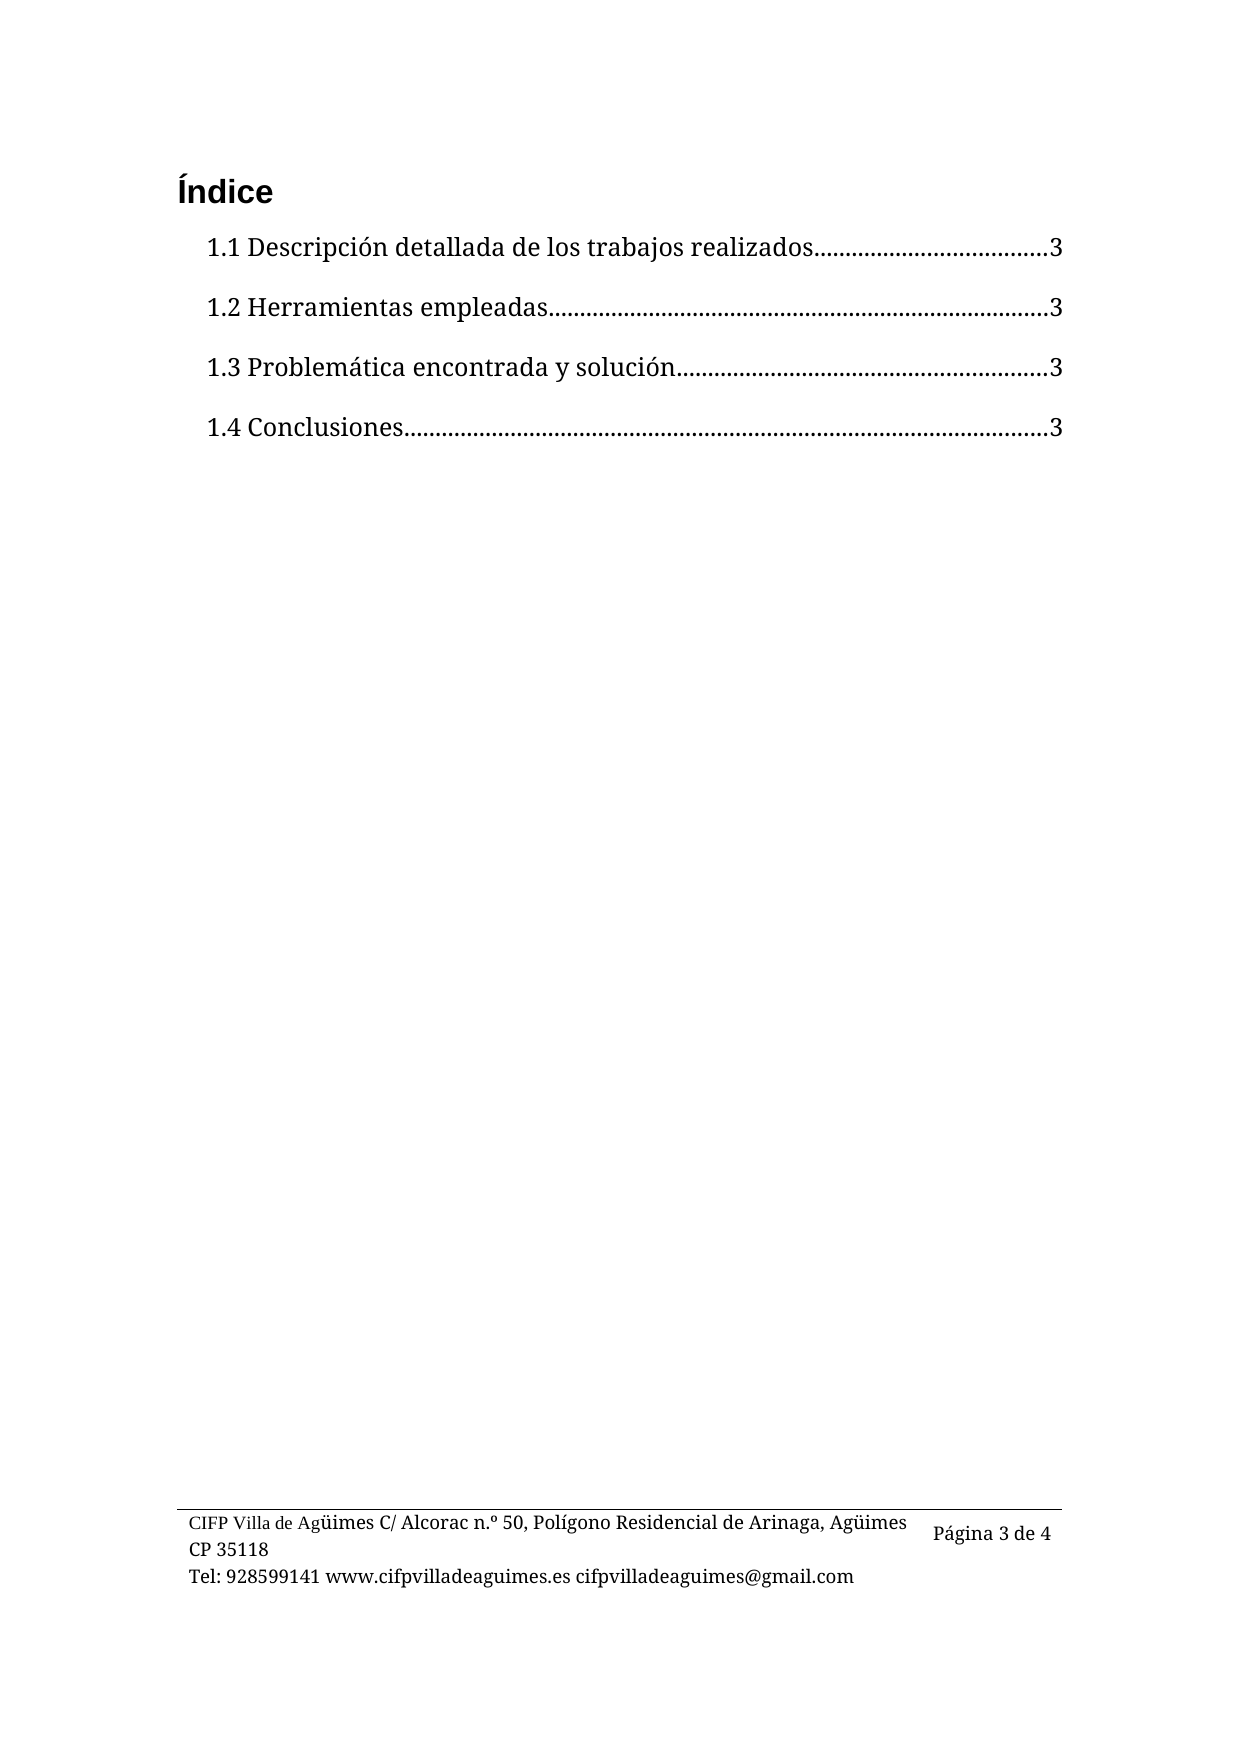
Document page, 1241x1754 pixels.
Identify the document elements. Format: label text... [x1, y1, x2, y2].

text 1.3 Problemática encontrada y solución 3 [207, 349, 1063, 383]
text 1.4 Conclusiones 3 [207, 409, 1063, 443]
subtitle Índice [177, 173, 1063, 211]
text 1.1 Descripción detallada de los trabajos realizados 3 [207, 229, 1063, 263]
text 1.2 Herramientas empleadas 3 [207, 289, 1063, 323]
